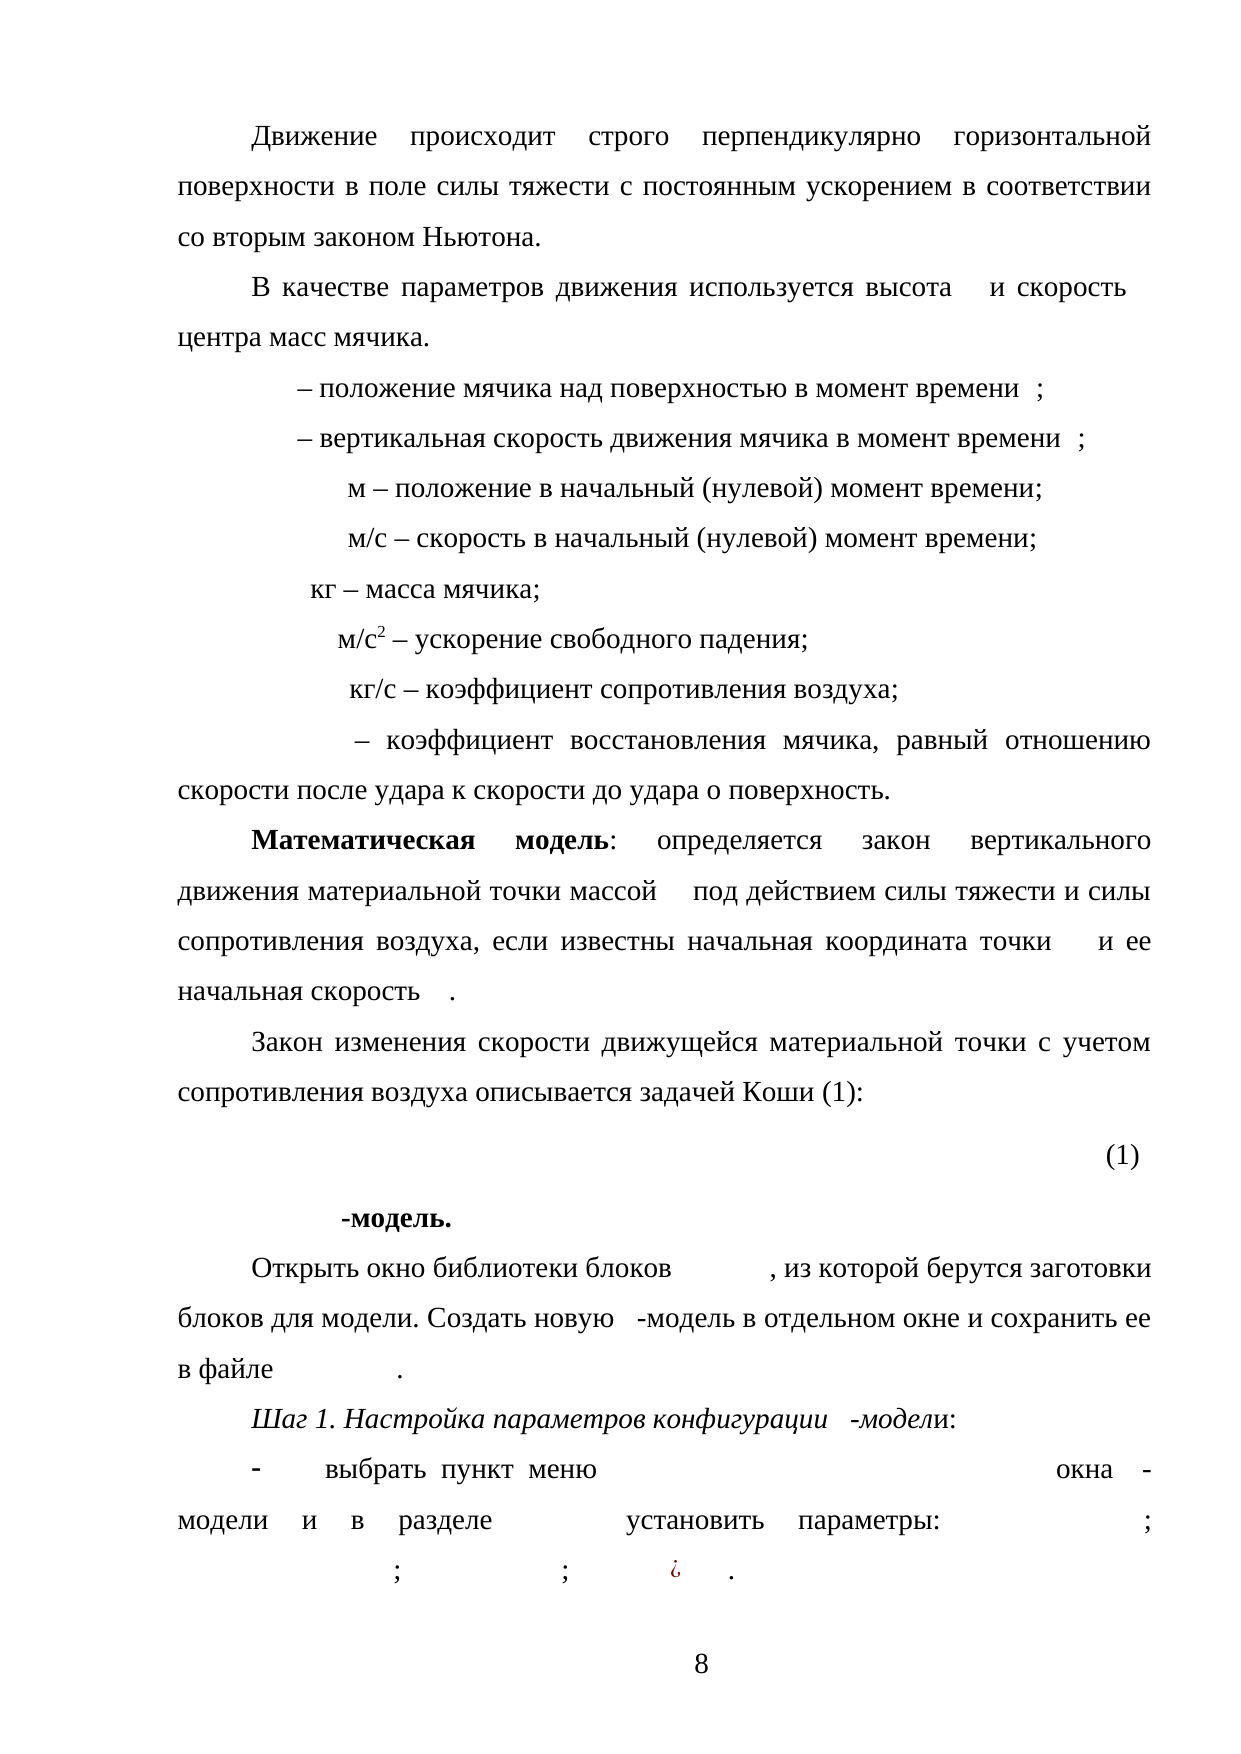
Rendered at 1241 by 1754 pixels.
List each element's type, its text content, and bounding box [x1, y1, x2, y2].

text м/с2 – ускорение свободного падения; [177, 621, 1152, 655]
text кг – масса мячика; [177, 571, 1152, 604]
text м – положение в начальный (нулевой) момент времени; [177, 470, 1152, 504]
text – коэффициент восстановления мячика, равный отношению скорости после удара к скорости до удара о поверхность. [177, 722, 1152, 806]
text – положение мячика над поверхностью в момент времени ; [177, 370, 1152, 403]
text кг/с – коэффициент сопротивления воздуха; [177, 672, 1152, 705]
text – вертикальная скорость движения мячика в момент времени ; [177, 420, 1152, 453]
table_header [177, 1124, 959, 1200]
text Закон изменения скорости движущейся материальной точки с учетом сопротивления воздуха описывается задачей Коши (1): [177, 1024, 1152, 1108]
text Движение происходит строго перпендикулярно горизонтальной поверхности в поле силы тяжести с постоянным ускорением в соответствии со вторым законом Ньютона. [177, 118, 1152, 252]
table_header (1) [959, 1124, 1151, 1200]
text м/с – скорость в начальный (нулевой) момент времени; [177, 521, 1152, 554]
text Шаг 1. Настройка параметров конфигурации -модели: [177, 1401, 1152, 1435]
text -модель. [177, 1200, 1152, 1233]
list выбрать пункт меню окна -модели и в разделе установить параметры: ; ; ; . [177, 1452, 1152, 1586]
text Открыть окно библиотеки блоков , из которой берутся заготовки блоков для модели. Создать новую -модель в отдельном окне и сохранить ее в файле . [177, 1250, 1152, 1384]
text В качестве параметров движения используется высота и скорость центра масс мячика. [177, 269, 1152, 353]
text Математическая модель: определяется закон вертикального движения материальной точки массой под действием силы тяжести и силы сопротивления воздуха, если известны начальная координата точки и ее начальная скорость . [177, 822, 1152, 1007]
